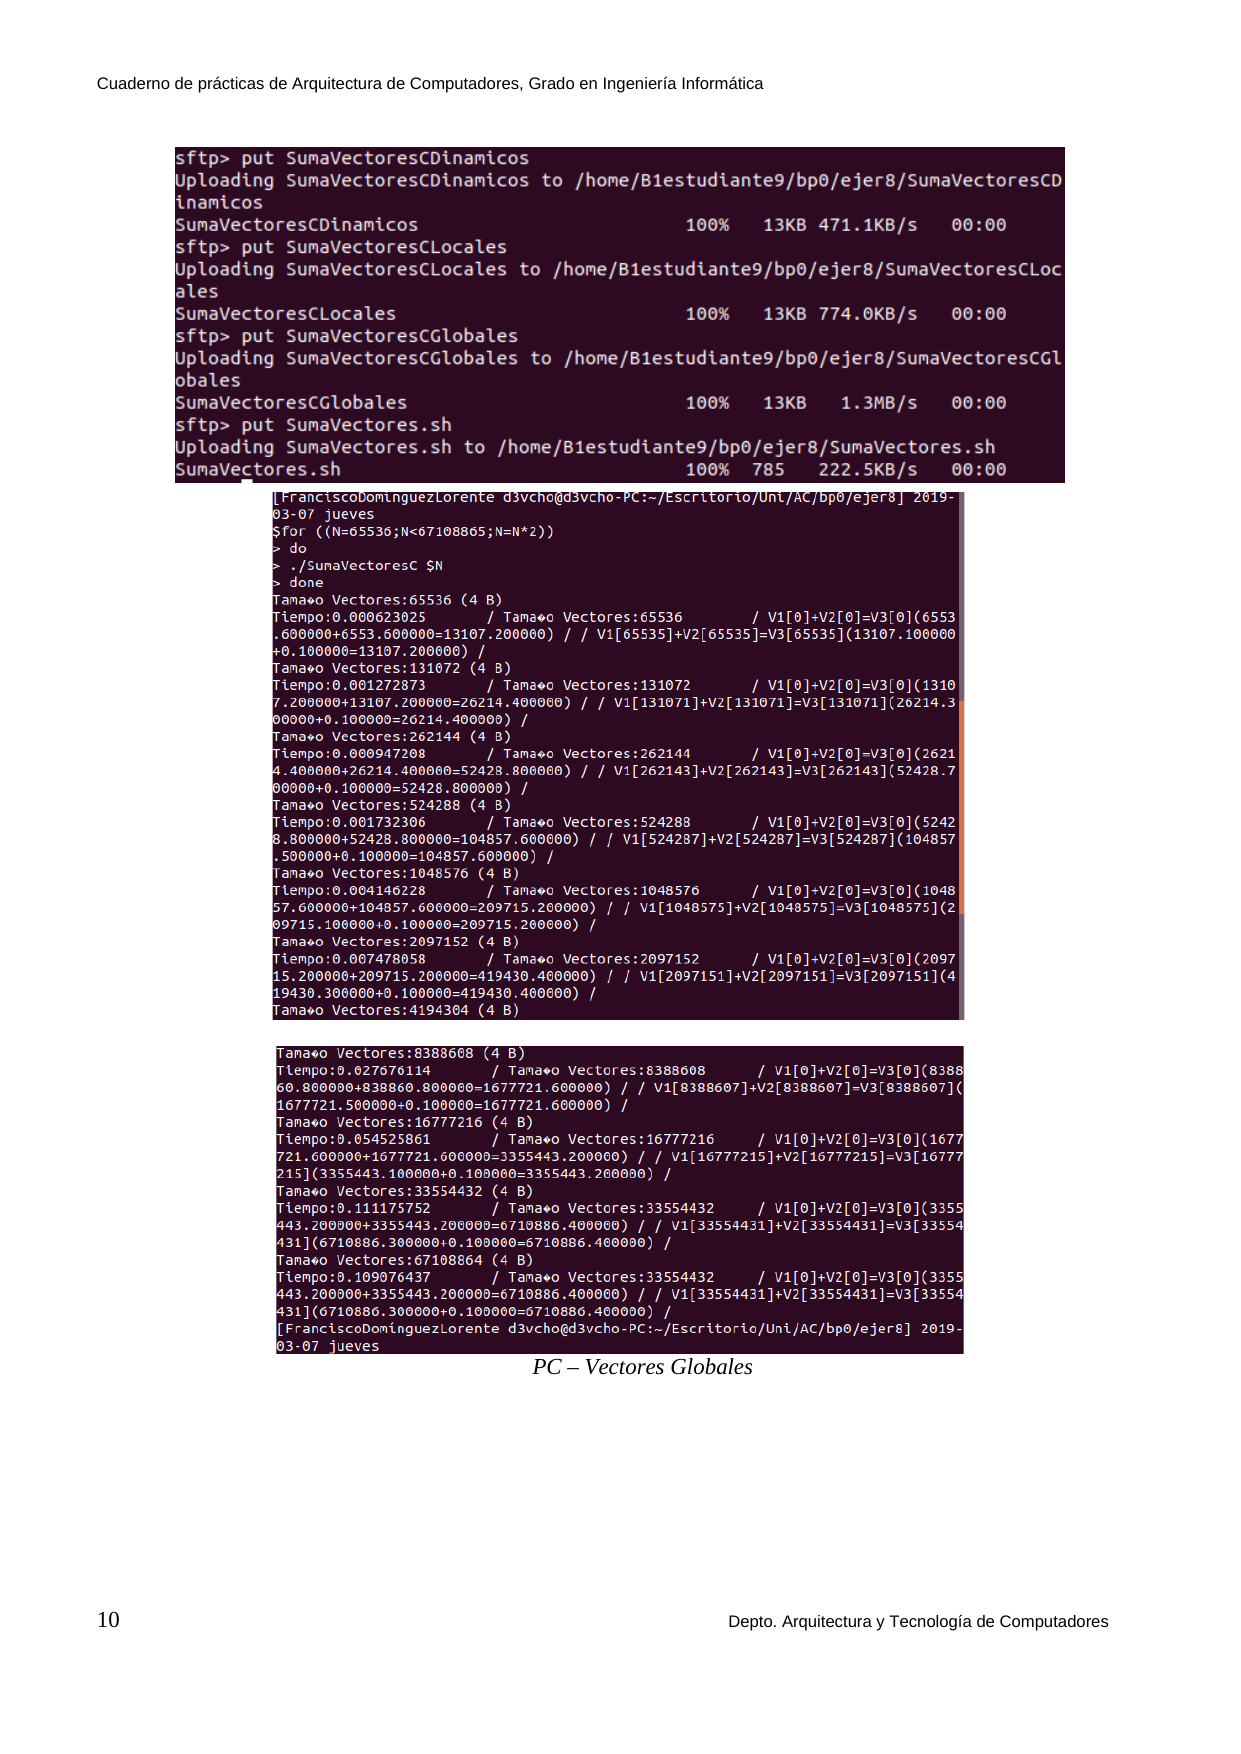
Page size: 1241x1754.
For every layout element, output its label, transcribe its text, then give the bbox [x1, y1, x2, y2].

list PC – Vectores Globales [120, 1059, 1143, 1380]
picture [175, 147, 1065, 483]
picture [272, 492, 965, 1020]
picture [276, 1046, 964, 1354]
